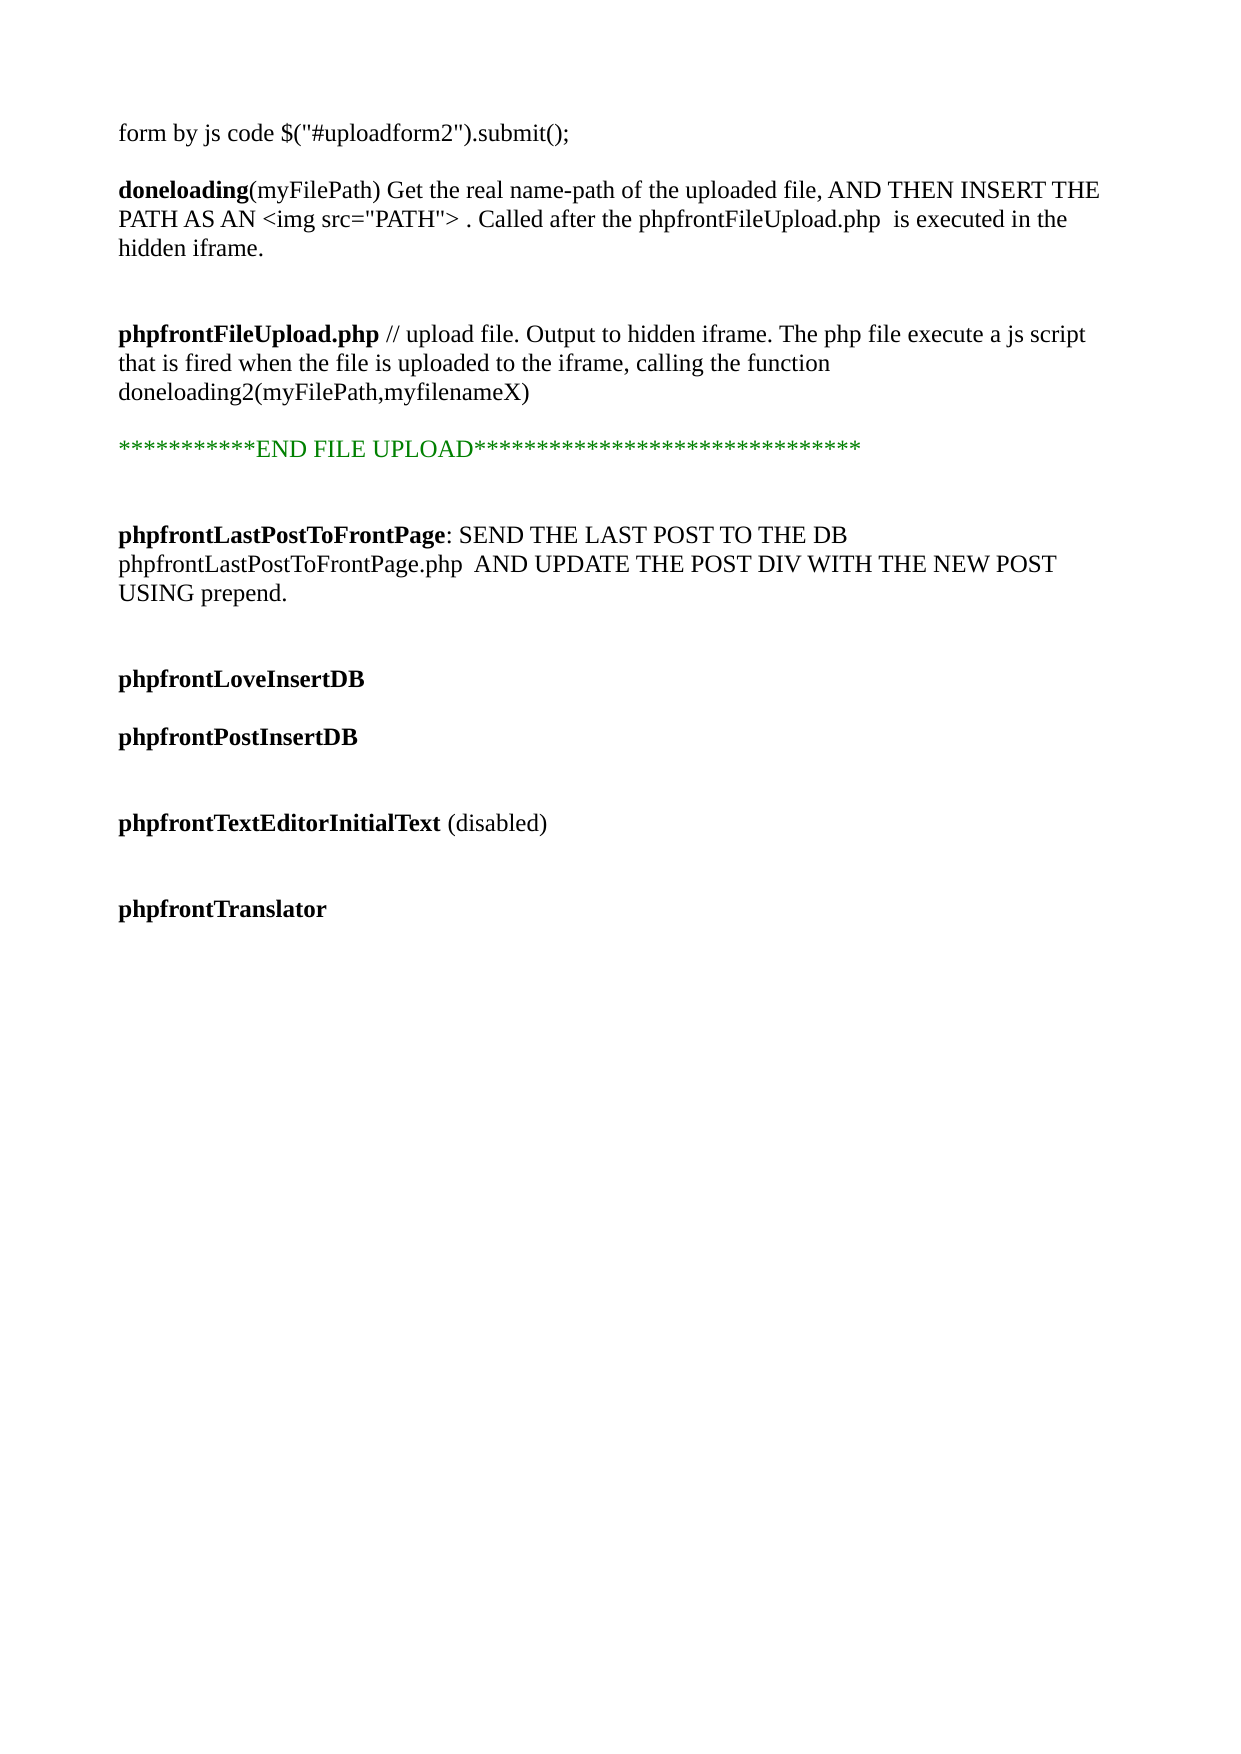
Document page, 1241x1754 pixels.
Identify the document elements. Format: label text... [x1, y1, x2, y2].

text ***********END FILE UPLOAD******************************* [118, 434, 1122, 463]
text doneloading(myFilePath) Get the real name-path of the uploaded file, AND THEN INSERT THE PATH AS AN <img src="PATH"> . Called after the phpfrontFileUpload.php is executed in the hidden iframe. [118, 176, 1122, 262]
text phpfrontFileUpload.php // upload file. Output to hidden iframe. The php file execute a js script that is fired when the file is uploaded to the iframe, calling the function doneloading2(myFilePath,myfilenameX) [118, 319, 1122, 406]
text phpfrontLastPostToFrontPage: SEND THE LAST POST TO THE DB phpfrontLastPostToFrontPage.php AND UPDATE THE POST DIV WITH THE NEW POST USING prepend. [118, 521, 1122, 607]
text phpfrontTranslator [118, 894, 1122, 923]
text form by js code $("#uploadform2").submit(); [118, 118, 1122, 147]
text phpfrontLoveInsertDB [118, 664, 1122, 693]
text phpfrontTextEditorInitialText (disabled) [118, 808, 1122, 837]
text phpfrontPostInsertDB [118, 722, 1122, 751]
